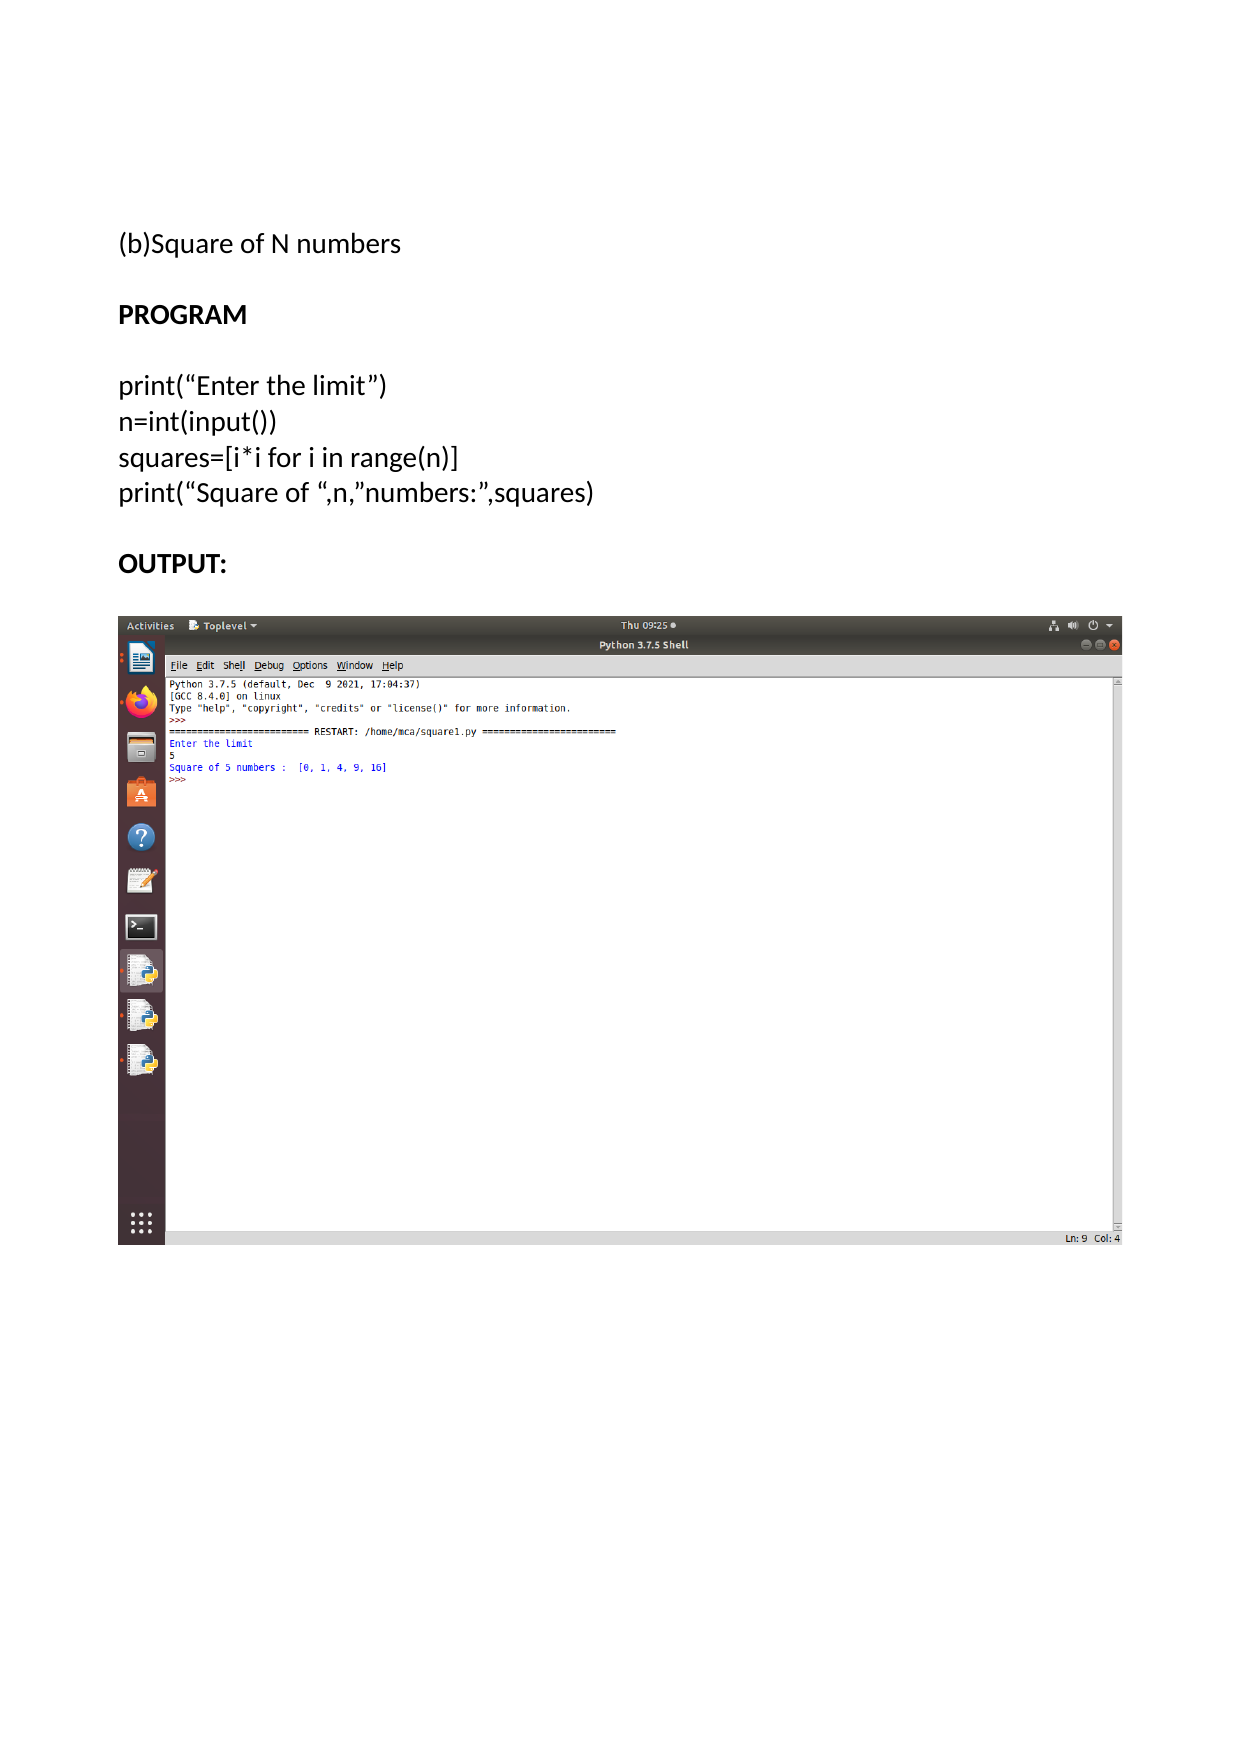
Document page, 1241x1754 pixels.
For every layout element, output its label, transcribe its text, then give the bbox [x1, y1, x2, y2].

text (b)Square of N numbers [118, 225, 1122, 261]
text print(“Square of “,n,”numbers:”,squares) [118, 474, 1122, 510]
text squares=[i*i for i in range(n)] [118, 439, 1122, 474]
text n=int(input()) [118, 403, 1122, 439]
text print(“Enter the limit”) [118, 367, 1122, 403]
picture [118, 616, 1123, 1245]
text PROGRAM [118, 296, 1122, 332]
text OUTPUT: [118, 546, 1122, 581]
